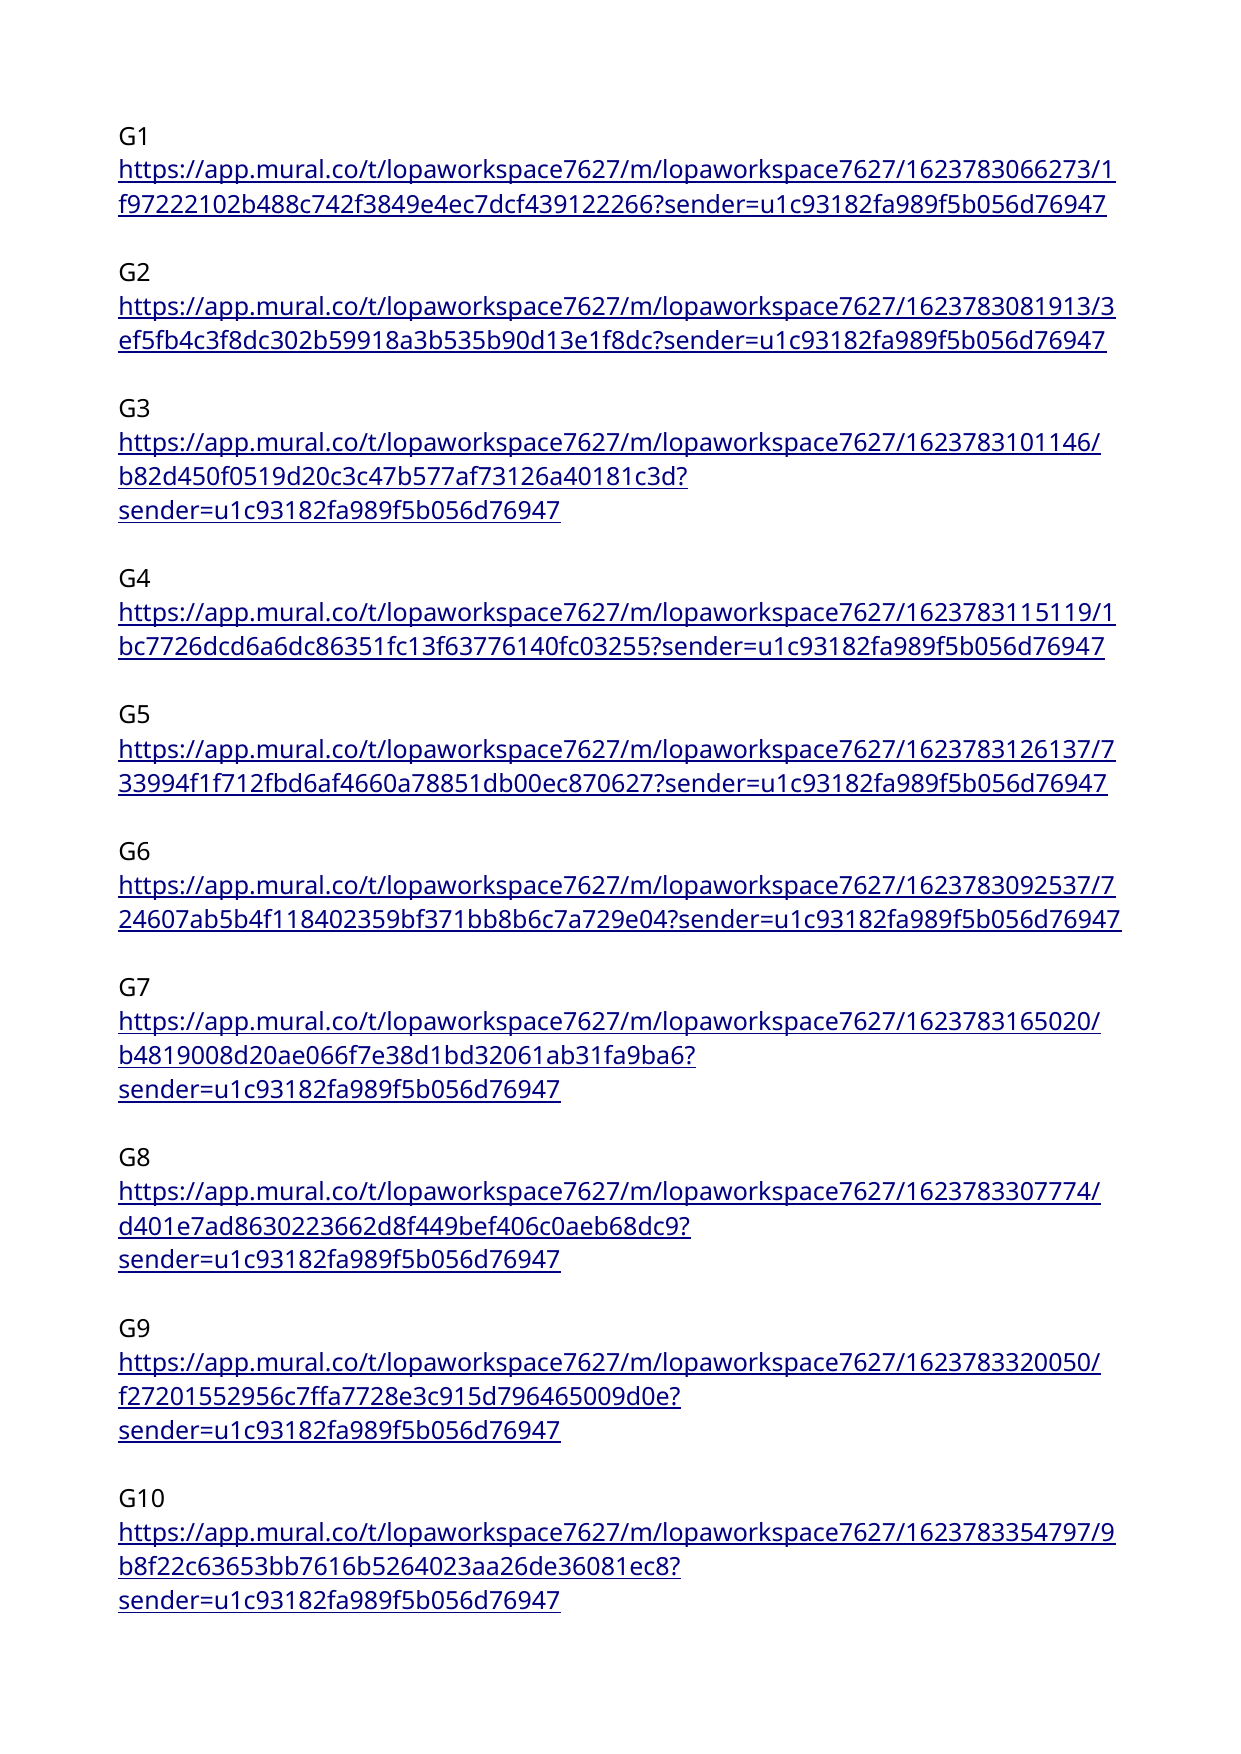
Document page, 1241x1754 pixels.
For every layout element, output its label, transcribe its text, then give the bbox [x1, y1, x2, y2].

text G5 https://app.mural.co/t/lopaworkspace7627/m/lopaworkspace7627/1623783126137/733994f1f712fbd6af4660a78851db00ec870627?sender=u1c93182fa989f5b056d76947 [118, 697, 1122, 799]
text G8 https://app.mural.co/t/lopaworkspace7627/m/lopaworkspace7627/1623783307774/d401e7ad8630223662d8f449bef406c0aeb68dc9?sender=u1c93182fa989f5b056d76947 [118, 1140, 1122, 1276]
text G3 https://app.mural.co/t/lopaworkspace7627/m/lopaworkspace7627/1623783101146/b82d450f0519d20c3c47b577af73126a40181c3d?sender=u1c93182fa989f5b056d76947 [118, 391, 1122, 527]
text G7 https://app.mural.co/t/lopaworkspace7627/m/lopaworkspace7627/1623783165020/b4819008d20ae066f7e38d1bd32061ab31fa9ba6?sender=u1c93182fa989f5b056d76947 [118, 970, 1122, 1106]
text G4 https://app.mural.co/t/lopaworkspace7627/m/lopaworkspace7627/1623783115119/1bc7726dcd6a6dc86351fc13f63776140fc03255?sender=u1c93182fa989f5b056d76947 [118, 561, 1122, 663]
text G9 https://app.mural.co/t/lopaworkspace7627/m/lopaworkspace7627/1623783320050/f27201552956c7ffa7728e3c915d796465009d0e?sender=u1c93182fa989f5b056d76947 [118, 1310, 1122, 1447]
text G1 https://app.mural.co/t/lopaworkspace7627/m/lopaworkspace7627/1623783066273/1f97222102b488c742f3849e4ec7dcf439122266?sender=u1c93182fa989f5b056d76947 [118, 118, 1122, 220]
text G10 https://app.mural.co/t/lopaworkspace7627/m/lopaworkspace7627/1623783354797/9b8f22c63653bb7616b5264023aa26de36081ec8?sender=u1c93182fa989f5b056d76947 [118, 1481, 1122, 1617]
text G6 https://app.mural.co/t/lopaworkspace7627/m/lopaworkspace7627/1623783092537/724607ab5b4f118402359bf371bb8b6c7a729e04?sender=u1c93182fa989f5b056d76947 [118, 833, 1122, 930]
text [118, 932, 1122, 936]
text G2 https://app.mural.co/t/lopaworkspace7627/m/lopaworkspace7627/1623783081913/3ef5fb4c3f8dc302b59918a3b535b90d13e1f8dc?sender=u1c93182fa989f5b056d76947 [118, 254, 1122, 357]
